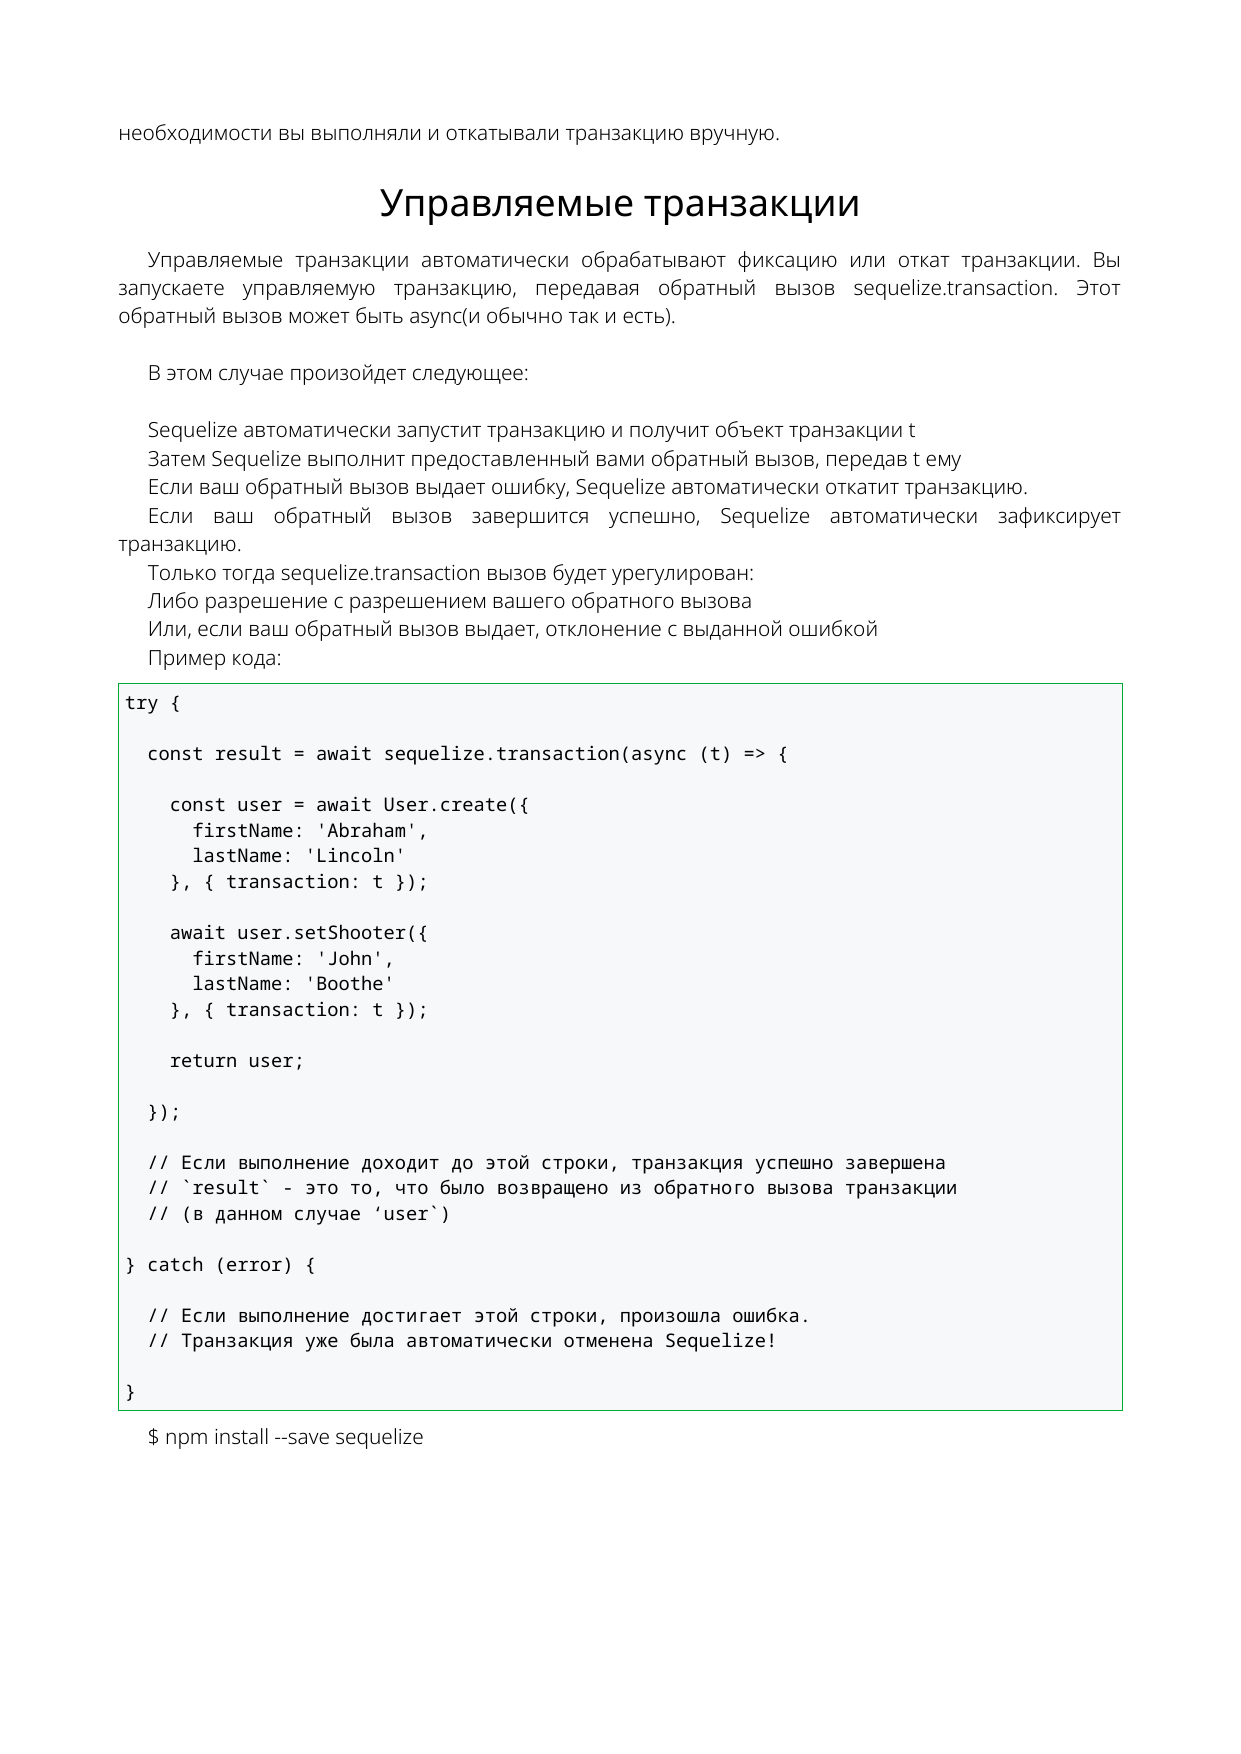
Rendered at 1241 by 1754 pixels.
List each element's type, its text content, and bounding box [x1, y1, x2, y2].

text необходимости вы выполняли и откатывали транзакцию вручную. [118, 118, 1122, 147]
text Только тогда sequelize.transaction вызов будет урегулирован: [118, 558, 1122, 586]
text }, { transaction: t }); [119, 862, 1122, 887]
text await user.setShooter({ [119, 913, 1122, 938]
text Затем Sequelize выполнит предоставленный вами обратный вызов, передав t ему [118, 444, 1122, 472]
text lastName: 'Lincoln' [119, 836, 1122, 862]
text Управляемые транзакции автоматически обрабатывают фиксацию или откат транзакции. Вы запускаете управляемую транзакцию, передавая обратный вызов sequelize.transaction. Этот обратный вызов может быть async(и обычно так и есть). [118, 245, 1122, 330]
text Если ваш обратный вызов выдает ошибку, Sequelize автоматически откатит транзакцию. [118, 472, 1122, 501]
text // `result` - это то, что было возвращено из обратного вызова транзакции [119, 1168, 1122, 1193]
text Пример кода: [118, 643, 1122, 671]
text }); [119, 1091, 1122, 1117]
text // (в данном случае ʻuser`) [119, 1193, 1122, 1219]
text // Если выполнение доходит до этой строки, транзакция успешно завершена [119, 1142, 1122, 1168]
text Если ваш обратный вызов завершится успешно, Sequelize автоматически зафиксирует транзакцию. [118, 501, 1122, 558]
text firstName: 'Abraham', [119, 811, 1122, 836]
text const result = await sequelize.transaction(async (t) => { [119, 734, 1122, 760]
text const user = await User.create({ [119, 785, 1122, 811]
text } [119, 1372, 1122, 1410]
text Sequelize автоматически запустит транзакцию и получит объект транзакции t [118, 415, 1122, 444]
text Или, если ваш обратный вызов выдает, отклонение с выданной ошибкой [118, 614, 1122, 643]
text }, { transaction: t }); [119, 989, 1122, 1015]
text $ npm install --save sequelize [118, 1422, 1122, 1451]
text // Если выполнение достигает этой строки, произошла ошибка. [119, 1296, 1122, 1321]
text В этом случае произойдет следующее: [118, 358, 1122, 387]
text firstName: 'John', [119, 938, 1122, 964]
subtitle Управляемые транзакции [118, 176, 1122, 227]
text try { [119, 684, 1122, 709]
text // Транзакция уже была автоматически отменена Sequelize! [119, 1321, 1122, 1347]
text lastName: 'Boothe' [119, 964, 1122, 989]
text Либо разрешение с разрешением вашего обратного вызова [118, 586, 1122, 614]
text } catch (error) { [119, 1244, 1122, 1270]
text return user; [119, 1040, 1122, 1066]
